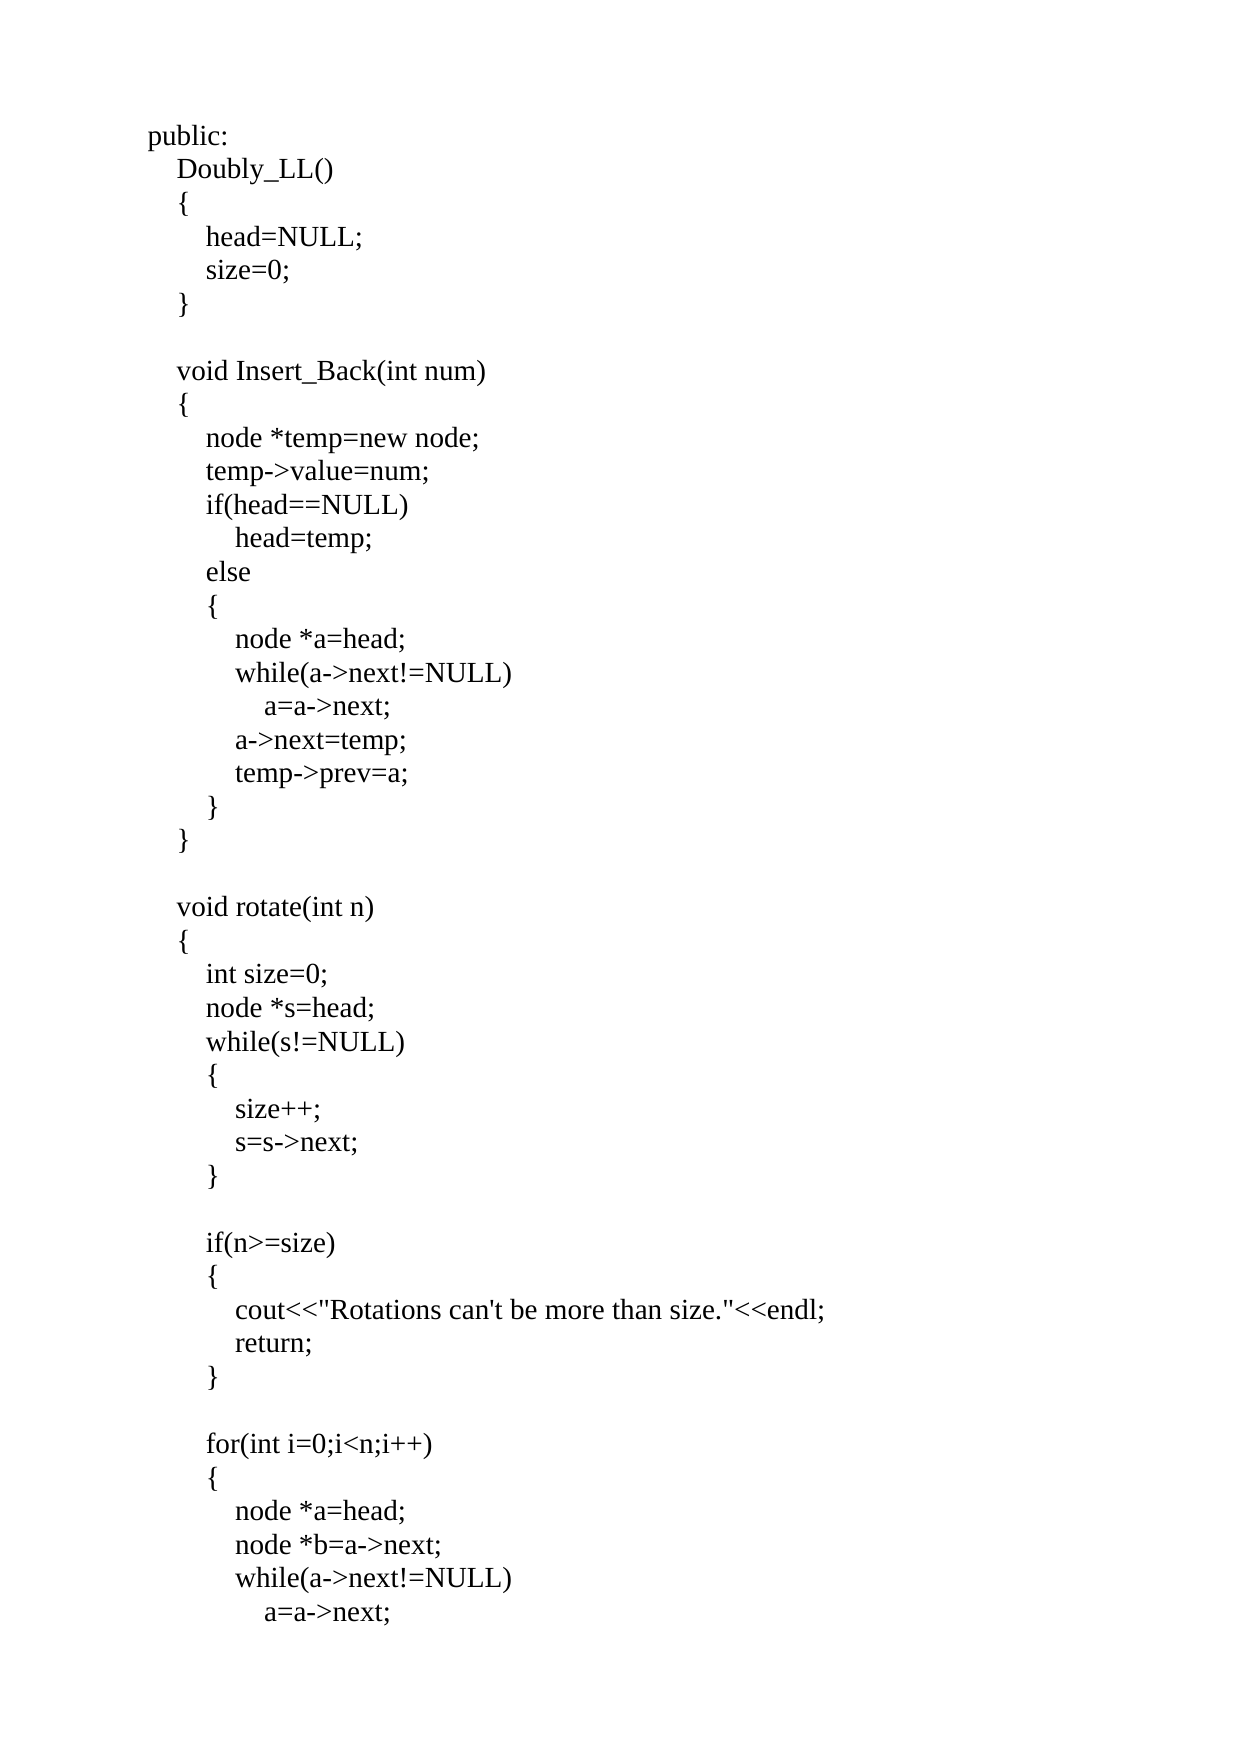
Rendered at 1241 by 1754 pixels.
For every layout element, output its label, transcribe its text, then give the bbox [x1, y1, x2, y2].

text { [118, 1057, 1122, 1091]
text void Insert_Back(int num) [118, 353, 1122, 386]
text node *temp=new node; [118, 420, 1122, 453]
text if(head==NULL) [118, 487, 1122, 521]
text } [118, 286, 1122, 319]
text node *b=a->next; [118, 1527, 1122, 1560]
text { [118, 923, 1122, 957]
text { [118, 1460, 1122, 1493]
text while(s!=NULL) [118, 1024, 1122, 1057]
text temp->value=num; [118, 453, 1122, 487]
text Doubly_LL() [118, 152, 1122, 185]
text else [118, 554, 1122, 588]
text s=s->next; [118, 1124, 1122, 1158]
text public: [118, 118, 1122, 152]
text void rotate(int n) [118, 889, 1122, 923]
text a->next=temp; [118, 722, 1122, 755]
text { [118, 1258, 1122, 1292]
text a=a->next; [118, 688, 1122, 722]
text cout<<"Rotations can't be more than size."<<endl; [118, 1292, 1122, 1326]
text { [118, 588, 1122, 621]
text { [118, 386, 1122, 420]
text a=a->next; [118, 1594, 1122, 1627]
text temp->prev=a; [118, 755, 1122, 789]
text head=NULL; [118, 219, 1122, 252]
text if(n>=size) [118, 1225, 1122, 1258]
text node *s=head; [118, 990, 1122, 1024]
text return; [118, 1326, 1122, 1359]
text node *a=head; [118, 1493, 1122, 1527]
text } [118, 822, 1122, 856]
text } [118, 1158, 1122, 1191]
text while(a->next!=NULL) [118, 1560, 1122, 1594]
text size=0; [118, 252, 1122, 286]
text } [118, 1359, 1122, 1393]
text while(a->next!=NULL) [118, 655, 1122, 688]
text { [118, 185, 1122, 219]
text head=temp; [118, 521, 1122, 554]
text size++; [118, 1091, 1122, 1124]
text node *a=head; [118, 621, 1122, 655]
text for(int i=0;i<n;i++) [118, 1426, 1122, 1460]
text } [118, 789, 1122, 822]
text int size=0; [118, 957, 1122, 990]
